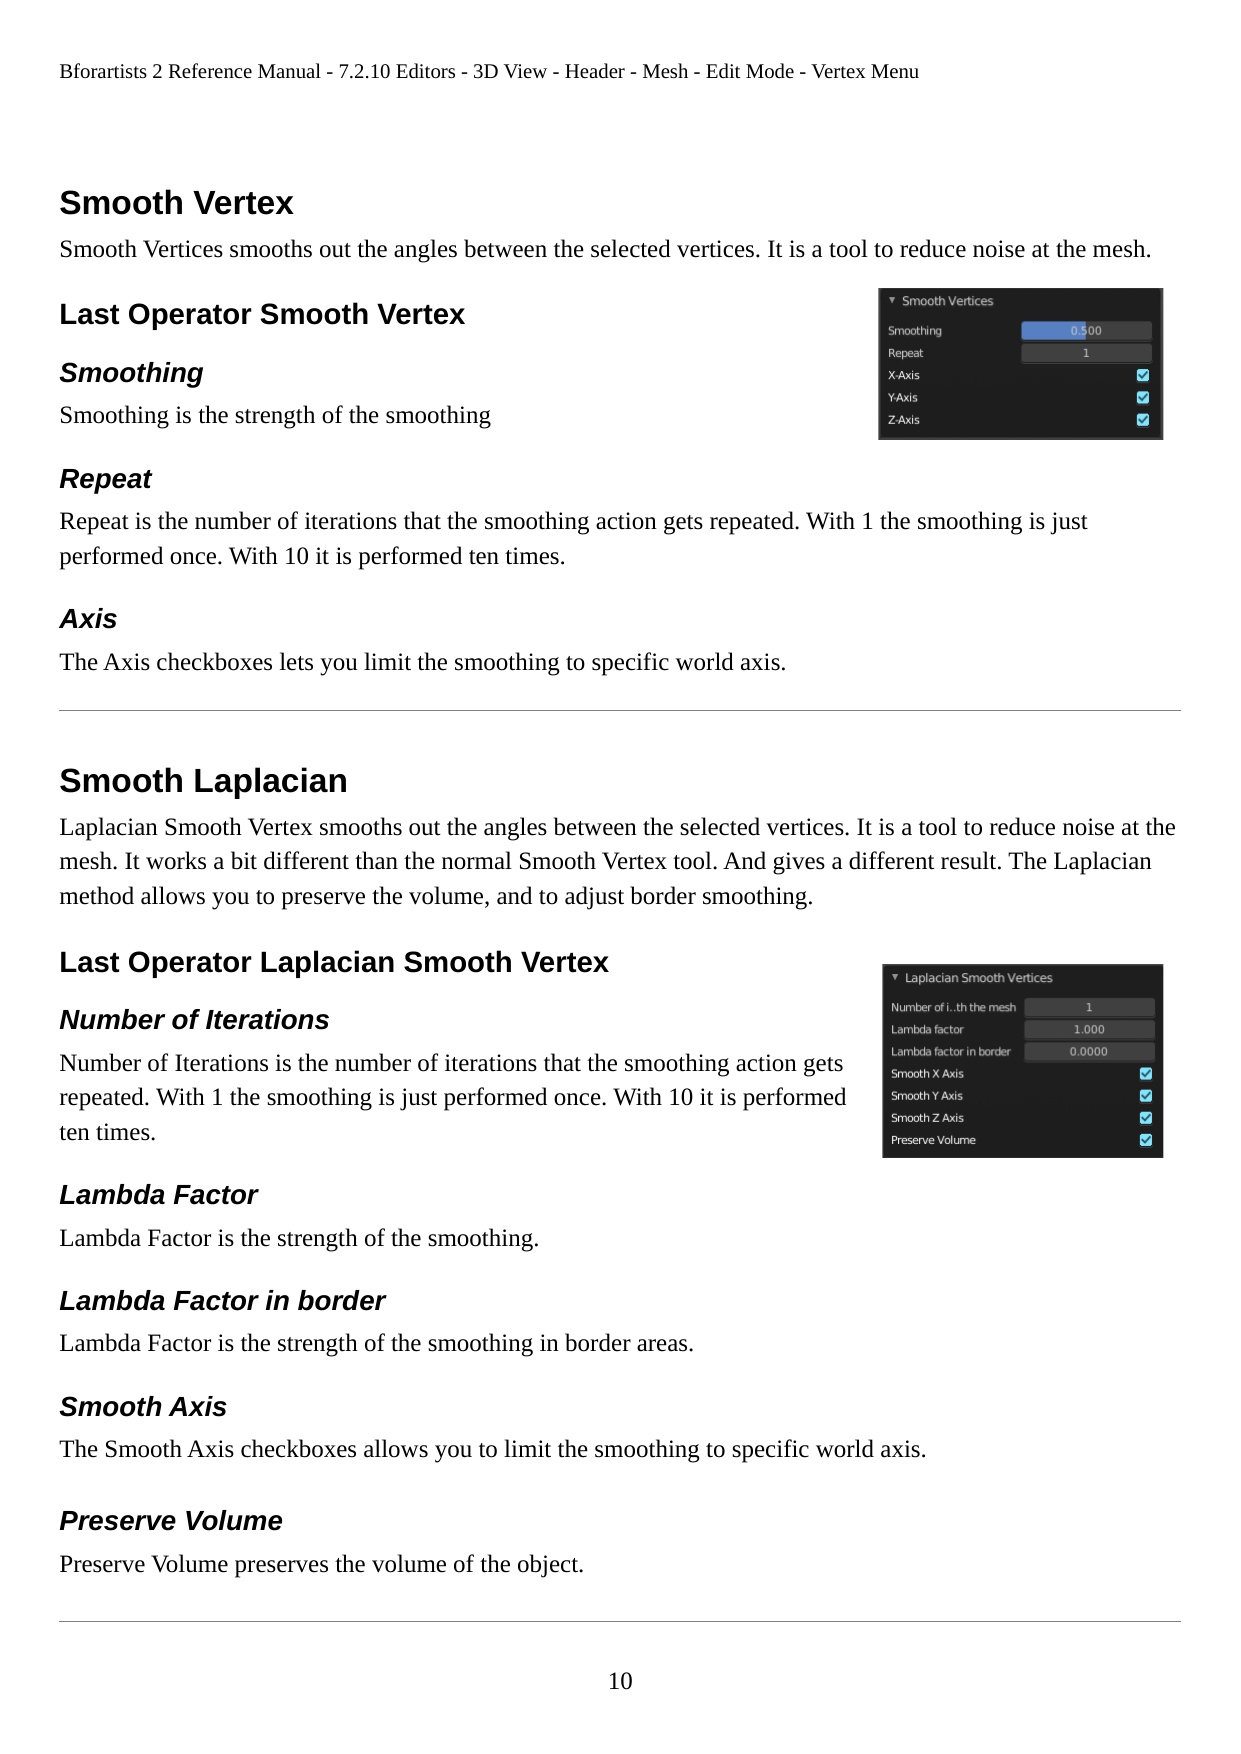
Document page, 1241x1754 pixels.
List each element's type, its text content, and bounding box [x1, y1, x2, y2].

text Smooth Vertices smooths out the angles between the selected vertices. It is a tool to reduce noise at the mesh. [59, 234, 1181, 262]
subtitle [1164, 297, 1181, 331]
text Repeat is the number of iterations that the smoothing action gets repeated. With 1 the smoothing is just performed once. With 10 it is performed ten times. [59, 506, 1181, 569]
subtitle Smooth Vertex [59, 182, 1181, 221]
subtitle Last Operator Smooth Vertex [59, 297, 878, 331]
picture [878, 288, 1164, 440]
subtitle Last Operator Laplacian Smooth Vertex [59, 944, 1181, 978]
text Number of Iterations is the number of iterations that the smoothing action gets repeated. With 1 the smoothing is just performed once. With 10 it is performed ten times. [59, 1048, 882, 1145]
text The Axis checkboxes lets you limit the smoothing to specific world axis. [59, 647, 1181, 676]
text Smoothing is the strength of the smoothing [59, 400, 878, 429]
text The Smooth Axis checkboxes allows you to limit the smoothing to specific world axis. [59, 1434, 1181, 1492]
subtitle [1164, 356, 1181, 388]
subtitle Preserve Volume [59, 1504, 1181, 1536]
subtitle Repeat [59, 462, 1181, 494]
subtitle Number of Iterations [59, 1003, 882, 1035]
subtitle [1164, 1003, 1181, 1035]
subtitle Smoothing [59, 356, 878, 388]
text Lambda Factor is the strength of the smoothing. [59, 1223, 1181, 1251]
text Preserve Volume preserves the volume of the object. [59, 1549, 1181, 1578]
subtitle Smooth Laplacian [59, 761, 1181, 799]
subtitle Lambda Factor [59, 1178, 1181, 1210]
subtitle Lambda Factor in border [59, 1284, 1181, 1316]
text Laplacian Smooth Vertex smooths out the angles between the selected vertices. It is a tool to reduce noise at the mesh. It works a bit different than the normal Smooth Vertex tool. And gives a different result. The Laplacian method allows you to preserve the volume, and to adjust border smoothing. [59, 812, 1181, 910]
text Lambda Factor is the strength of the smoothing in border areas. [59, 1328, 1181, 1357]
subtitle Smooth Axis [59, 1390, 1181, 1422]
subtitle Axis [59, 602, 1181, 634]
picture [882, 964, 1164, 1158]
